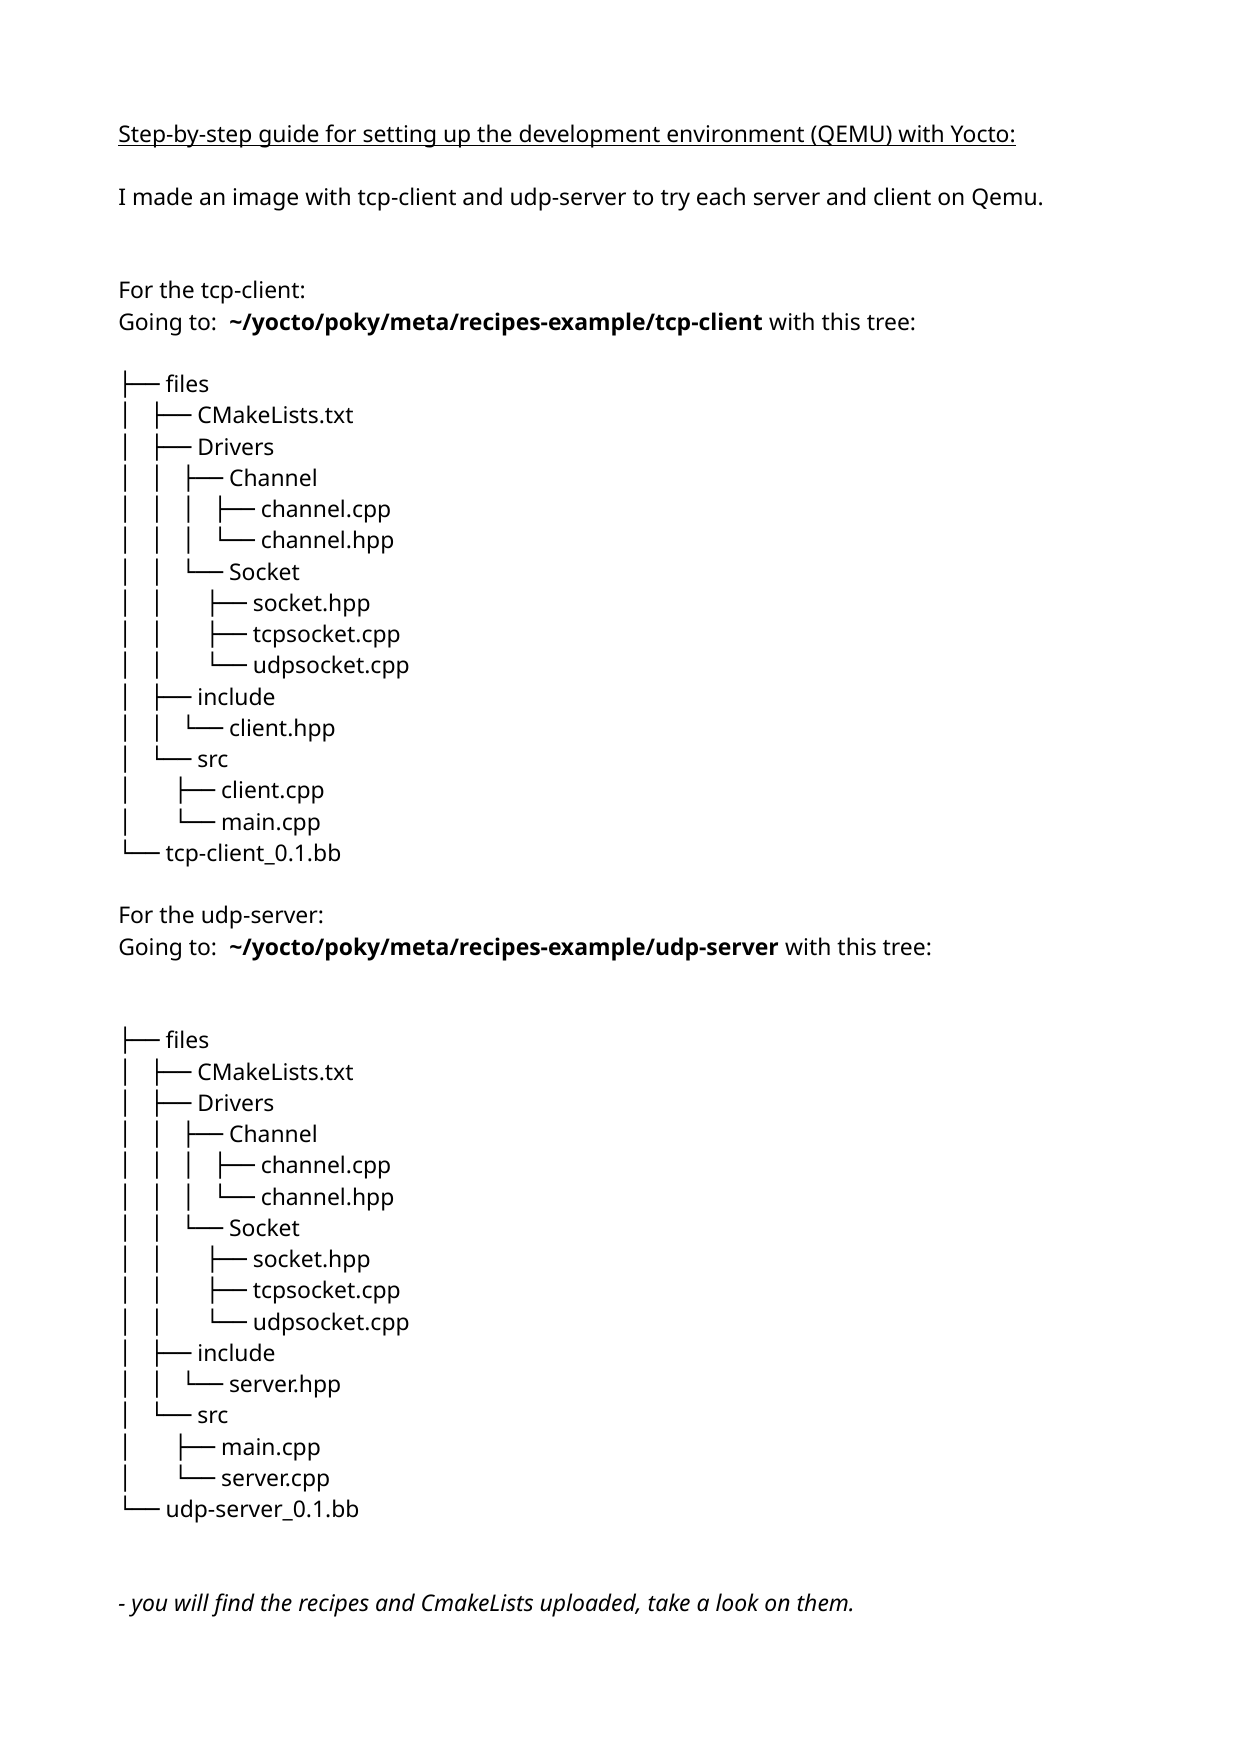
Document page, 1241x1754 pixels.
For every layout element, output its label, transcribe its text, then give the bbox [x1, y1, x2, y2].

text │ ├── main.cpp [118, 1431, 1122, 1462]
text ├── files [118, 368, 1122, 399]
text │ │ └── Socket [118, 1212, 1122, 1243]
text │ │ └── udpsocket.cpp [118, 649, 1122, 681]
text └── udp-server_0.1.bb [118, 1493, 1122, 1524]
text Going to: ~/yocto/poky/meta/recipes-example/tcp-client with this tree: [118, 306, 1122, 368]
text │ ├── CMakeLists.txt [118, 399, 1122, 431]
text │ │ │ ├── channel.cpp [118, 1149, 1122, 1181]
text │ │ │ └── channel.hpp [118, 1181, 1122, 1212]
text │ │ └── server.hpp [118, 1368, 1122, 1399]
text │ │ │ ├── channel.cpp [118, 493, 1122, 524]
text │ └── src [118, 743, 1122, 774]
text │ └── server.cpp [118, 1462, 1122, 1493]
text │ ├── Drivers [118, 1087, 1122, 1118]
text │ ├── Drivers [118, 431, 1122, 462]
text I made an image with tcp-client and udp-server to try each server and client on Qemu. [118, 181, 1122, 212]
text └── tcp-client_0.1.bb For the udp-server: [118, 837, 1122, 931]
text For the tcp-client: [118, 274, 1122, 306]
text │ │ ├── Channel [118, 1118, 1122, 1149]
text │ │ ├── tcpsocket.cpp [118, 618, 1122, 649]
text │ │ └── client.hpp [118, 712, 1122, 743]
text │ ├── include [118, 1337, 1122, 1368]
text │ │ ├── Channel [118, 462, 1122, 493]
text │ │ ├── socket.hpp [118, 1243, 1122, 1274]
text │ └── main.cpp [118, 806, 1122, 837]
text - you will find the recipes and CmakeLists uploaded, take a look on them. [118, 1587, 1122, 1618]
text │ │ ├── tcpsocket.cpp [118, 1274, 1122, 1306]
text │ │ └── udpsocket.cpp [118, 1306, 1122, 1337]
text │ │ ├── socket.hpp [118, 587, 1122, 618]
text │ ├── client.cpp [118, 774, 1122, 806]
text │ │ └── Socket [118, 556, 1122, 587]
text │ ├── CMakeLists.txt [118, 1056, 1122, 1087]
text │ │ │ └── channel.hpp [118, 524, 1122, 556]
text │ └── src [118, 1399, 1122, 1431]
text Step-by-step guide for setting up the development environment (QEMU) with Yocto: [118, 118, 1122, 149]
text Going to: ~/yocto/poky/meta/recipes-example/udp-server with this tree: ├── files [118, 931, 1122, 1056]
text │ ├── include [118, 681, 1122, 712]
